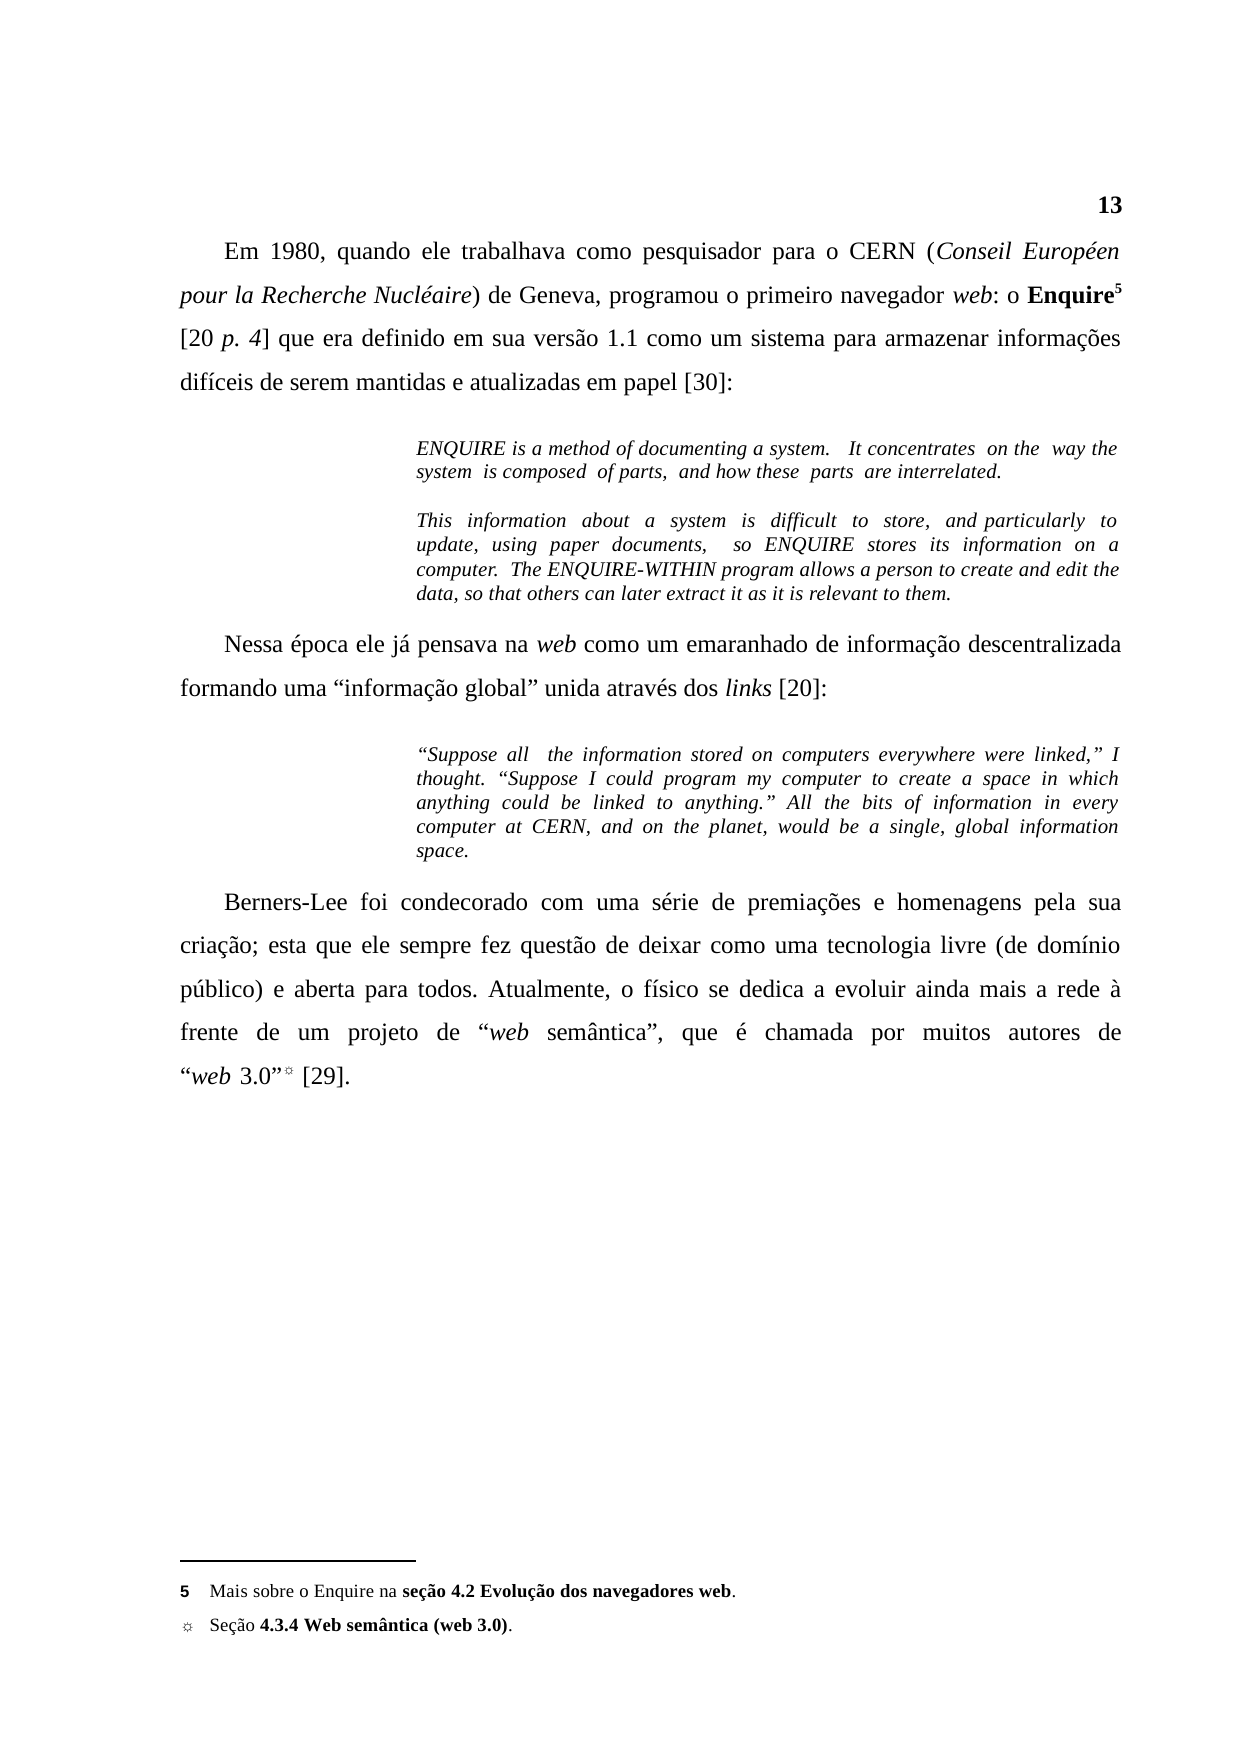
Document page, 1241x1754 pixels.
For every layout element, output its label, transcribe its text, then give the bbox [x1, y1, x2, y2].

text Berners-Lee foi condecorado com uma série de premiações e homenagens pela sua criação; esta que ele sempre fez questão de deixar como uma tecnologia livre (de domínio público) e aberta para todos. Atualmente, o físico se dedica a evoluir ainda mais a rede à frente de um projeto de “web semântica”, que é chamada por muitos autores de “web 3.0” [29]. [180, 887, 1122, 1090]
text “Suppose all the information stored on computers everywhere were linked,” I thought. “Suppose I could program my computer to create a space in which anything could be linked to anything.” All the bits of information in every computer at CERN, and on the planet, would be a single, global information space. [416, 741, 1122, 862]
text Em 1980, quando ele trabalhava como pesquisador para o CERN (Conseil Européen pour la Recherche Nucléaire) de Geneva, programou o primeiro navegador web: o Enquire [20 p. 4] que era definido em sua versão 1.1 como um sistema para armazenar informações difíceis de serem mantidas e atualizadas em papel [30]: [180, 236, 1122, 396]
text ENQUIRE is a method of documenting a system. It concentrates on the way the system is composed of parts, and how these parts are interrelated. [416, 435, 1122, 483]
text This information about a system is difficult to store, and particularly to update, using paper documents, so ENQUIRE stores its information on a computer. The ENQUIRE-WITHIN program allows a person to create and edit the data, so that others can later extract it as it is relevant to them. [416, 508, 1122, 604]
text Mais sobre o Enquire na seção 4.2 Evolução dos navegadores web. [180, 1579, 1122, 1601]
text Nessa época ele já pensava na web como um emaranhado de informação descentralizada formando uma “informação global” unida através dos links [20]: [180, 629, 1122, 702]
text Seção 4.3.4 Web semântica (web 3.0). [180, 1614, 1122, 1636]
